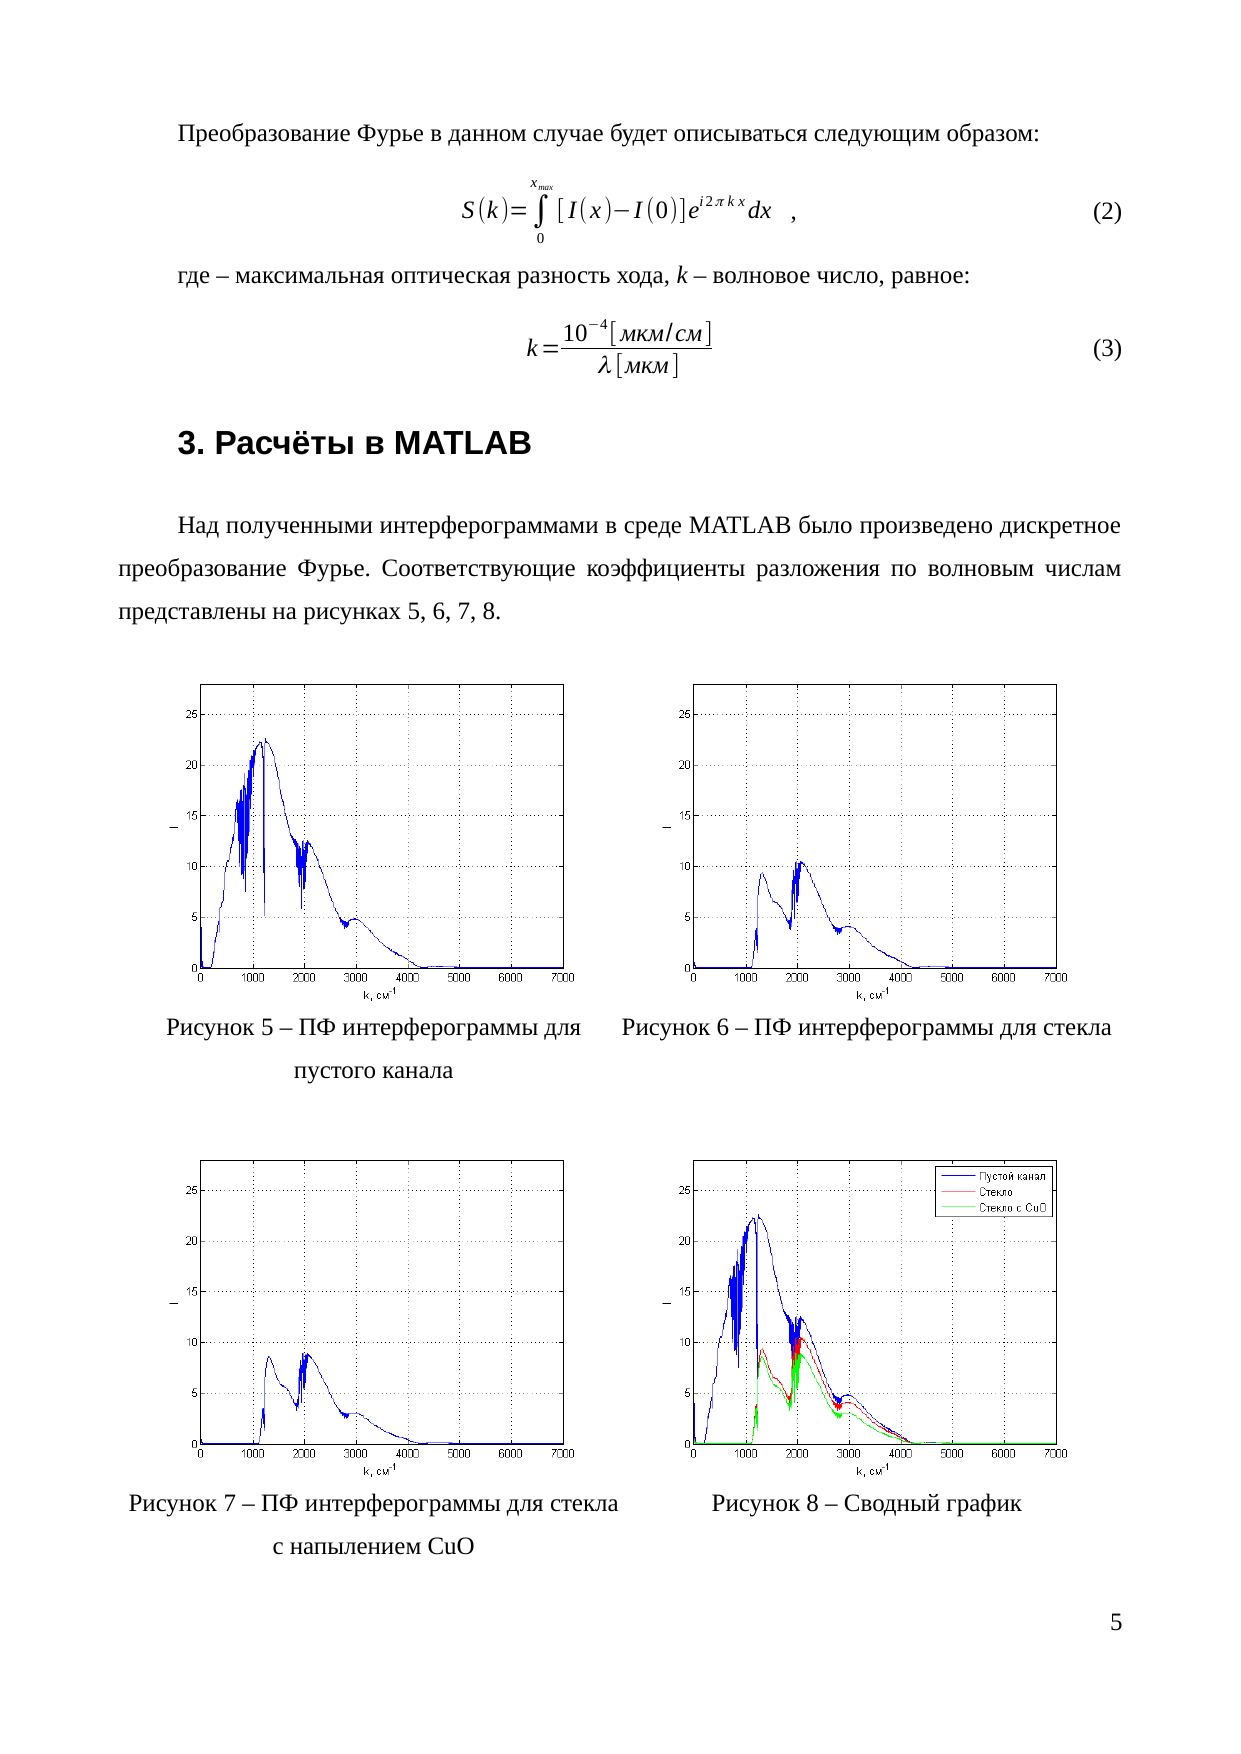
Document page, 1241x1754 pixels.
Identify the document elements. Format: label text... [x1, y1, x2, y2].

text Преобразование Фурье в данном случае будет описываться следующим образом: [118, 118, 1122, 147]
table_header Рисунок 5 – ПФ интерферограммы для пустого канала [127, 651, 620, 1127]
text , (2) [118, 173, 1122, 246]
picture [633, 1133, 1100, 1482]
picture [140, 657, 607, 1006]
picture [140, 1133, 607, 1482]
picture [633, 657, 1100, 1006]
table_cell Рисунок 7 – ПФ интерферограммы для стекла с напылением CuO [127, 1127, 620, 1569]
subtitle Расчёты в MATLAB [118, 423, 1122, 462]
text где – максимальная оптическая разность хода, k – волновое число, равное: [118, 260, 1122, 289]
text (3) [118, 315, 1122, 379]
table_cell Рисунок 8 – Сводный график [620, 1127, 1113, 1569]
table_header Рисунок 6 – ПФ интерферограммы для стекла [620, 651, 1113, 1127]
text Над полученными интерферограммами в среде MATLAB было произведено дискретное преобразование Фурье. Соответствующие коэффициенты разложения по волновым числам представлены на рисунках 5, 6, 7, 8. [118, 510, 1122, 625]
